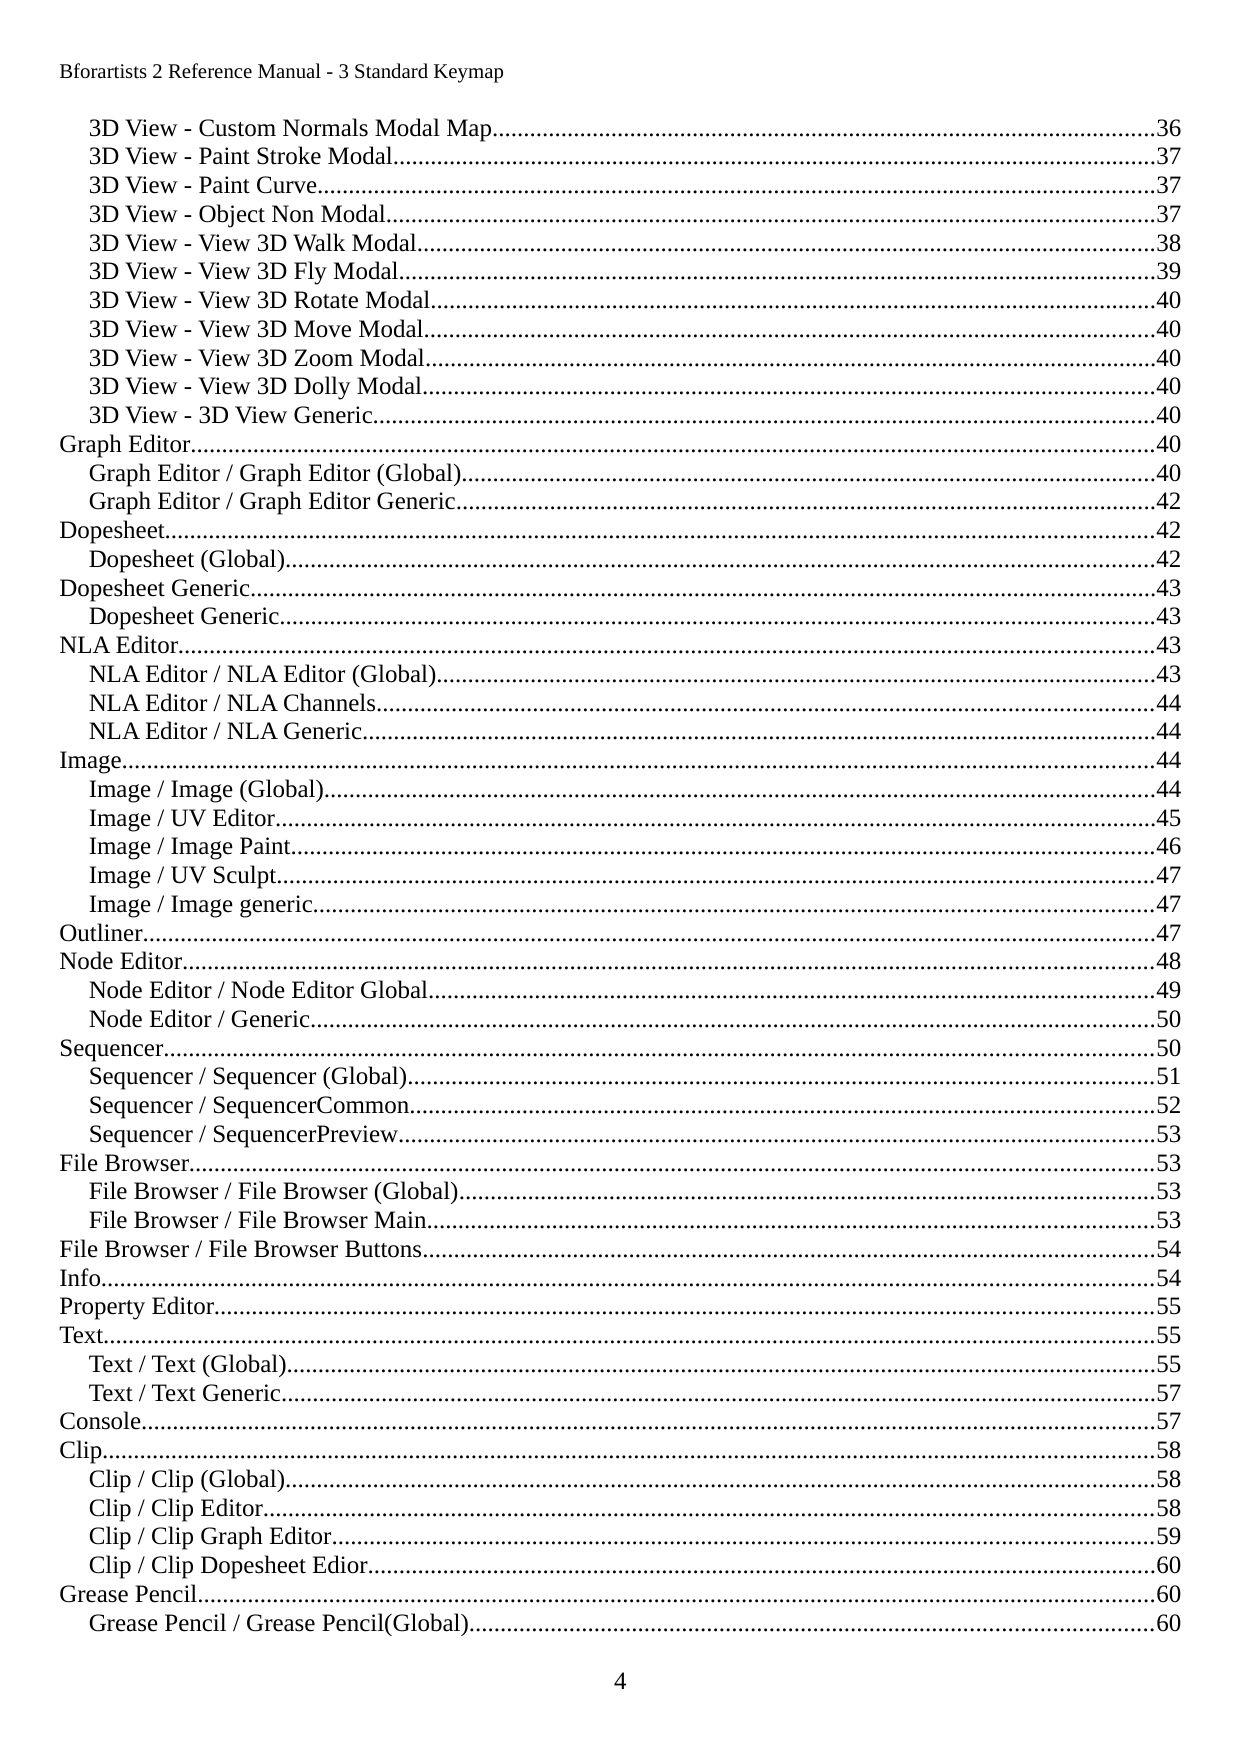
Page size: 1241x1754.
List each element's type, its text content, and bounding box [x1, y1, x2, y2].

text 3D View - View 3D Dolly Modal 40 [88, 371, 1181, 400]
text File Browser / File Browser Main 53 [88, 1205, 1181, 1234]
text Grease Pencil / Grease Pencil(Global) 60 [88, 1608, 1181, 1636]
text Outliner 47 [59, 918, 1181, 946]
text Image 44 [59, 745, 1181, 774]
text File Browser / File Browser (Global) 53 [88, 1176, 1181, 1205]
text 3D View - View 3D Rotate Modal 40 [88, 285, 1181, 314]
text 3D View - View 3D Zoom Modal 40 [88, 343, 1181, 371]
text Dopesheet Generic 43 [88, 601, 1181, 630]
text Graph Editor / Graph Editor (Global) 40 [88, 458, 1181, 486]
text Dopesheet (Global) 42 [88, 544, 1181, 573]
text NLA Editor / NLA Generic 44 [88, 716, 1181, 745]
text NLA Editor 43 [59, 630, 1181, 659]
text Sequencer / SequencerPreview 53 [88, 1119, 1181, 1148]
text Graph Editor / Graph Editor Generic 42 [88, 486, 1181, 515]
text Text / Text (Global) 55 [88, 1349, 1181, 1378]
text Clip / Clip (Global) 58 [88, 1464, 1181, 1493]
text Sequencer 50 [59, 1033, 1181, 1061]
text Sequencer / SequencerCommon 52 [88, 1090, 1181, 1119]
text NLA Editor / NLA Channels 44 [88, 688, 1181, 716]
text File Browser 53 [59, 1148, 1181, 1176]
text Image / UV Sculpt 47 [88, 860, 1181, 889]
text 3D View - View 3D Walk Modal 38 [88, 228, 1181, 256]
text Node Editor / Node Editor Global 49 [88, 975, 1181, 1004]
text Text 55 [59, 1320, 1181, 1349]
text NLA Editor / NLA Editor (Global) 43 [88, 659, 1181, 688]
text 3D View - View 3D Move Modal 40 [88, 314, 1181, 343]
text Sequencer / Sequencer (Global) 51 [88, 1061, 1181, 1090]
text Image / Image (Global) 44 [88, 774, 1181, 803]
text 3D View - Custom Normals Modal Map 36 [88, 113, 1181, 141]
text Clip / Clip Graph Editor 59 [88, 1521, 1181, 1550]
text Property Editor 55 [59, 1291, 1181, 1320]
text 3D View - Object Non Modal 37 [88, 199, 1181, 228]
text 3D View - Paint Curve 37 [88, 170, 1181, 199]
text Dopesheet 42 [59, 515, 1181, 544]
text 3D View - Paint Stroke Modal 37 [88, 141, 1181, 170]
text Node Editor 48 [59, 946, 1181, 975]
text Console 57 [59, 1406, 1181, 1435]
text Dopesheet Generic 43 [59, 573, 1181, 601]
text Image / UV Editor 45 [88, 803, 1181, 831]
text Clip 58 [59, 1435, 1181, 1464]
text Image / Image generic 47 [88, 889, 1181, 918]
text Clip / Clip Editor 58 [88, 1493, 1181, 1521]
text File Browser / File Browser Buttons 54 [59, 1234, 1181, 1263]
text Image / Image Paint 46 [88, 831, 1181, 860]
text Text / Text Generic 57 [88, 1378, 1181, 1406]
text Info 54 [59, 1263, 1181, 1291]
text Grease Pencil 60 [59, 1579, 1181, 1608]
text 3D View - View 3D Fly Modal 39 [88, 256, 1181, 285]
text Clip / Clip Dopesheet Edior 60 [88, 1550, 1181, 1579]
text 3D View - 3D View Generic 40 [88, 400, 1181, 429]
text Graph Editor 40 [59, 429, 1181, 458]
text Node Editor / Generic 50 [88, 1004, 1181, 1033]
